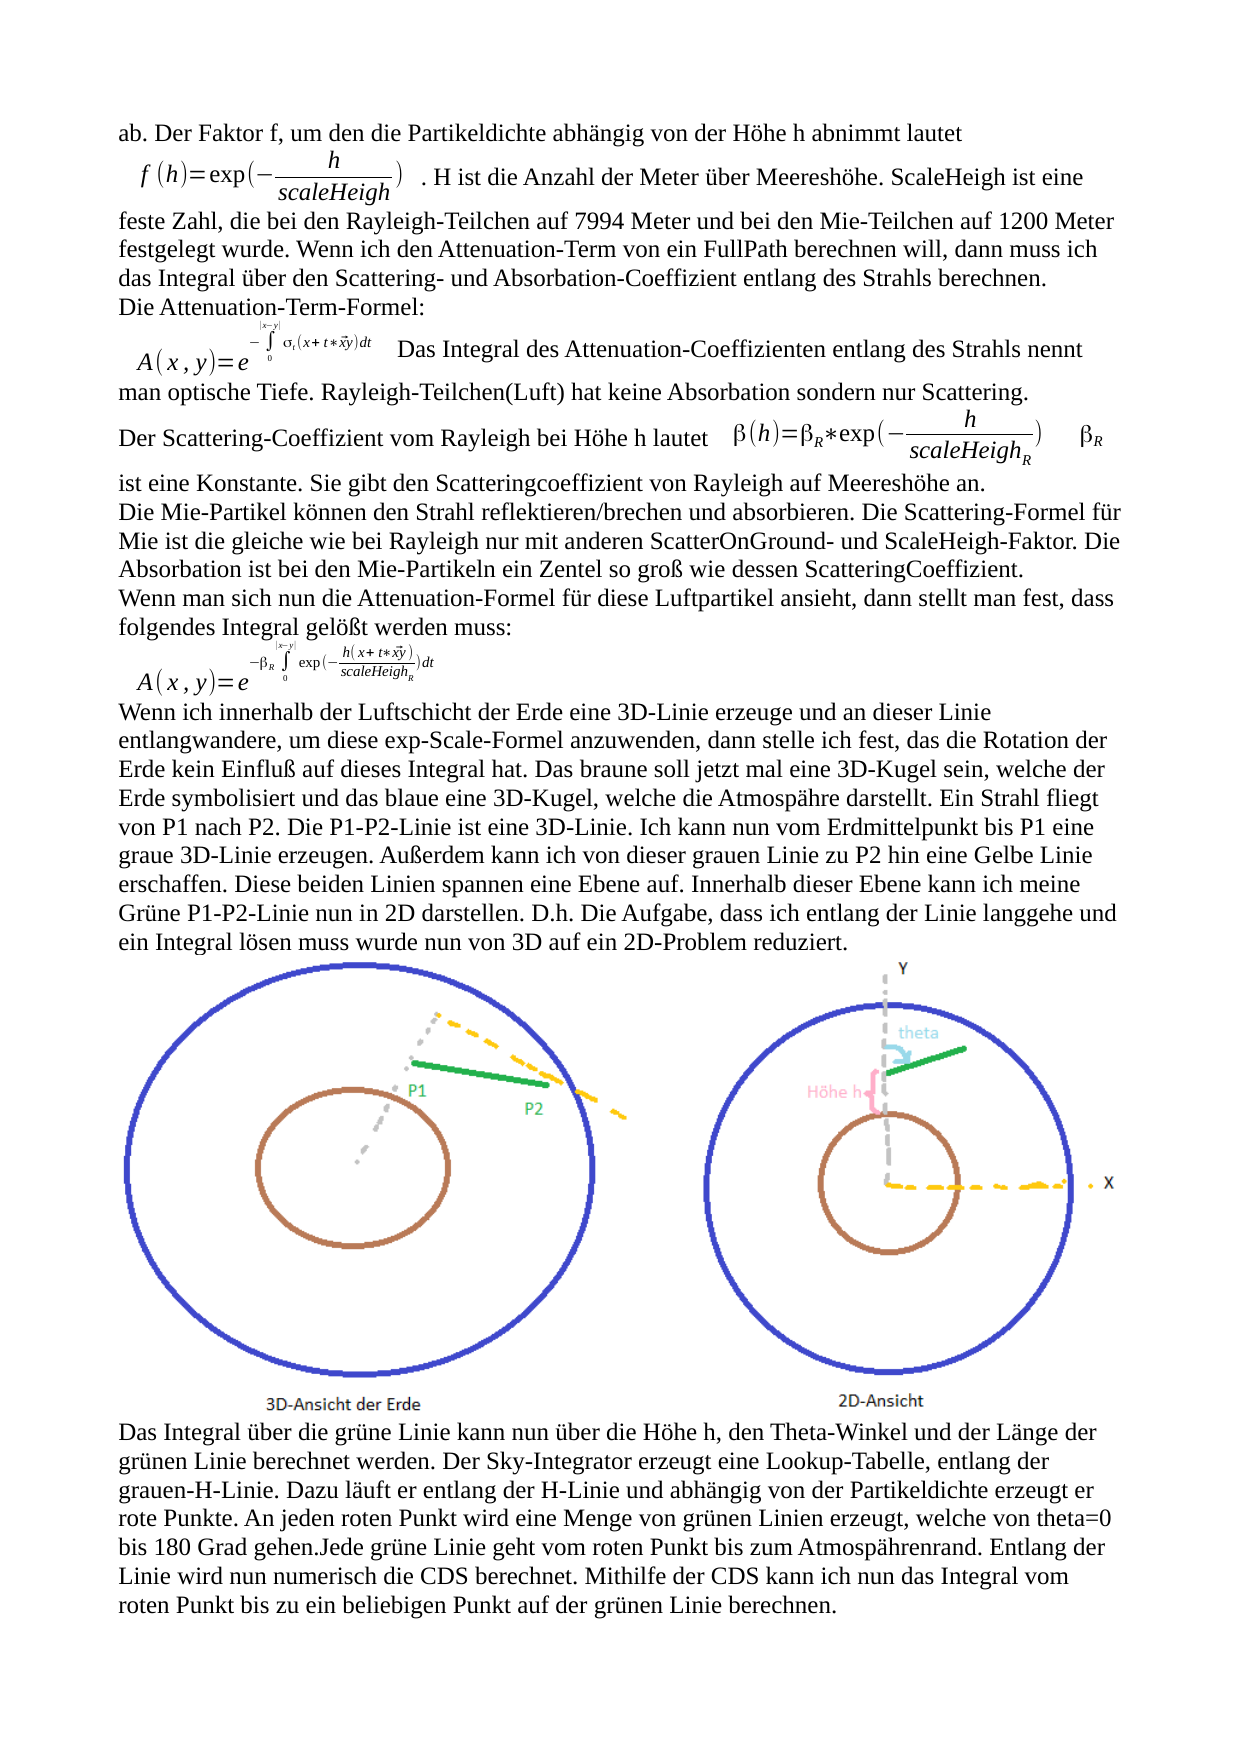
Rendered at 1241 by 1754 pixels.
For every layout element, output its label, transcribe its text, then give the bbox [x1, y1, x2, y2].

text Die Attenuation-Term-Formel: [118, 292, 1122, 321]
text Wenn man sich nun die Attenuation-Formel für diese Luftpartikel ansieht, dann stellt man fest, dass folgendes Integral gelößt werden muss: [118, 583, 1122, 641]
text Die Mie-Partikel können den Strahl reflektieren/brechen und absorbieren. Die Scattering-Formel für Mie ist die gleiche wie bei Rayleigh nur mit anderen ScatterOnGround- und ScaleHeigh-Faktor. Die Absorbation ist bei den Mie-Partikeln ein Zentel so groß wie dessen ScatteringCoeffizient. [118, 497, 1122, 583]
text Das Integral des Attenuation-Coeffizienten entlang des Strahls nennt man optische Tiefe. Rayleigh-Teilchen(Luft) hat keine Absorbation sondern nur Scattering. [118, 321, 1122, 406]
text Wenn ich innerhalb der Luftschicht der Erde eine 3D-Linie erzeuge und an dieser Linie entlangwandere, um diese exp-Scale-Formel anzuwenden, dann stelle ich fest, das die Rotation der Erde kein Einfluß auf dieses Integral hat. Das braune soll jetzt mal eine 3D-Kugel sein, welche der Erde symbolisiert und das blaue eine 3D-Kugel, welche die Atmospähre darstellt. Ein Strahl fliegt von P1 nach P2. Die P1-P2-Linie ist eine 3D-Linie. Ich kann nun vom Erdmittelpunkt bis P1 eine graue 3D-Linie erzeugen. Außerdem kann ich von dieser grauen Linie zu P2 hin eine Gelbe Linie erschaffen. Diese beiden Linien spannen eine Ebene auf. Innerhalb dieser Ebene kann ich meine Grüne P1-P2-Linie nun in 2D darstellen. D.h. Die Aufgabe, dass ich entlang der Linie langgehe und ein Integral lösen muss wurde nun von 3D auf ein 2D-Problem reduziert. [118, 697, 1122, 955]
text Der blaue Himmel wird durch ein Medium beschrieben, was aus zwei Arten von Scattering-Teilchen besteht: Luftpartikel und Aerosol. Luftpartikel sind im Vergleich zur Wellenlänge der Sonne sehr viel kleiner. Für dieses Verhältnis von Partikel-Größe zu Wellenlänge nimmt man die Rayleigh-Phasenfunktion. Bei Aerosol-Partikeln(Staub) sind die Partikel ungefähr gleichgroß wie die Wellenlänge. Hierfür nimmt man die Mie-Phasenfunktion. Die Dichte dieser beiden Partikelarten hängt von der Höhe über dem Meeresspiegel ab. Sie nimmt exponentiell mit der Höhe ab. Der Faktor f, um den die Partikeldichte abhängig von der Höhe h abnimmt lautet . H ist die Anzahl der Meter über Meereshöhe. ScaleHeigh ist eine feste Zahl, die bei den Rayleigh-Teilchen auf 7994 Meter und bei den Mie-Teilchen auf 1200 Meter festgelegt wurde. Wenn ich den Attenuation-Term von ein FullPath berechnen will, dann muss ich das Integral über den Scattering- und Absorbation-Coeffizient entlang des Strahls berechnen. [118, 118, 1122, 292]
text Das Integral über die grüne Linie kann nun über die Höhe h, den Theta-Winkel und der Länge der grünen Linie berechnet werden. Der Sky-Integrator erzeugt eine Lookup-Tabelle, entlang der grauen-H-Linie. Dazu läuft er entlang der H-Linie und abhängig von der Partikeldichte erzeugt er rote Punkte. An jeden roten Punkt wird eine Menge von grünen Linien erzeugt, welche von theta=0 bis 180 Grad gehen.Jede grüne Linie geht vom roten Punkt bis zum Atmospährenrand. Entlang der Linie wird nun numerisch die CDS berechnet. Mithilfe der CDS kann ich nun das Integral vom roten Punkt bis zu ein beliebigen Punkt auf der grünen Linie berechnen. [118, 1418, 1122, 1618]
text Der Scattering-Coeffizient vom Rayleigh bei Höhe h lautet ist eine Konstante. Sie gibt den Scatteringcoeffizient von Rayleigh auf Meereshöhe an. [118, 406, 1122, 497]
